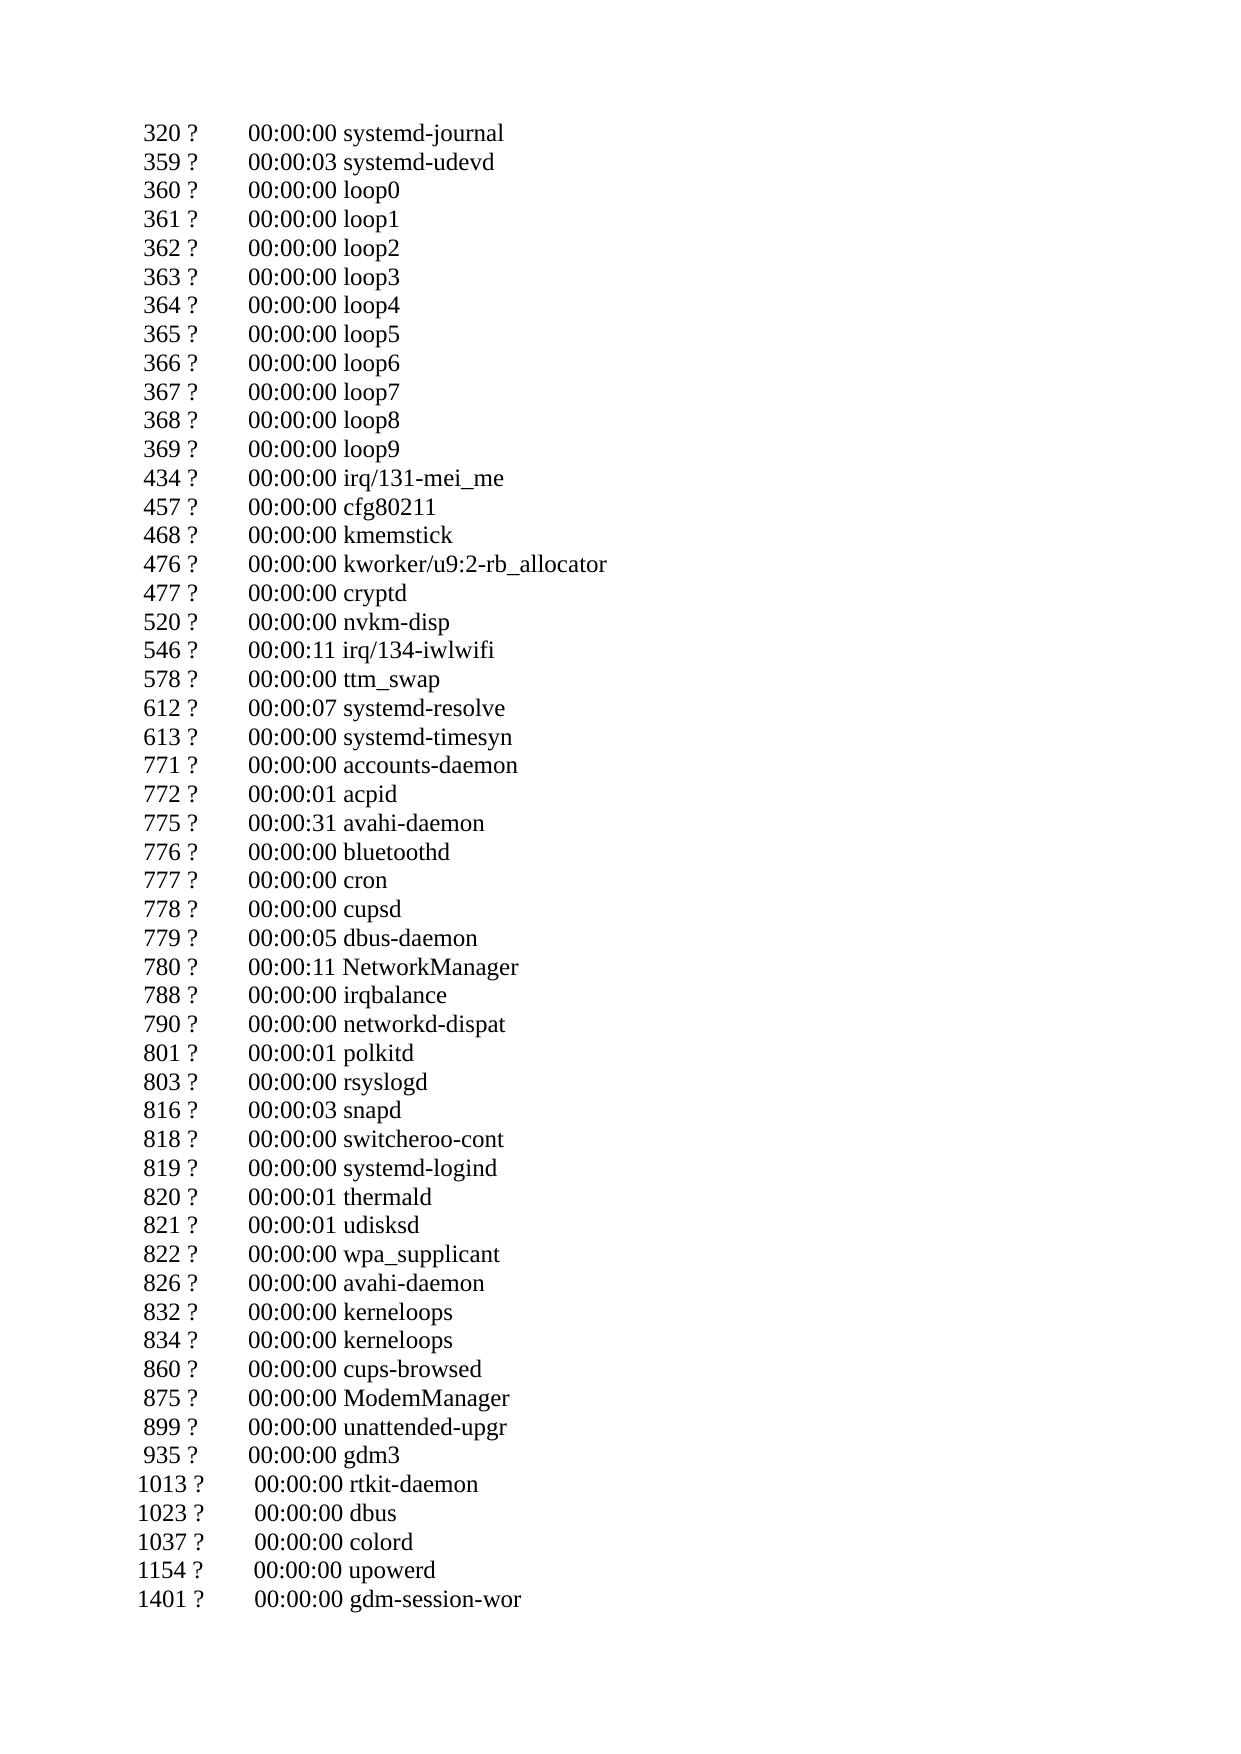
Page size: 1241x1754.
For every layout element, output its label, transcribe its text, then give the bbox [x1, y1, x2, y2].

text 365 ? 00:00:00 loop5 [118, 319, 1122, 348]
text 612 ? 00:00:07 systemd-resolve [118, 693, 1122, 722]
text 771 ? 00:00:00 accounts-daemon [118, 751, 1122, 779]
text 468 ? 00:00:00 kmemstick [118, 521, 1122, 549]
text 788 ? 00:00:00 irqbalance [118, 981, 1122, 1009]
text 819 ? 00:00:00 systemd-logind [118, 1153, 1122, 1182]
text 776 ? 00:00:00 bluetoothd [118, 837, 1122, 866]
text 366 ? 00:00:00 loop6 [118, 348, 1122, 377]
text 834 ? 00:00:00 kerneloops [118, 1326, 1122, 1354]
text 860 ? 00:00:00 cups-browsed [118, 1354, 1122, 1383]
text 821 ? 00:00:01 udisksd [118, 1211, 1122, 1239]
text 368 ? 00:00:00 loop8 [118, 406, 1122, 434]
text 367 ? 00:00:00 loop7 [118, 377, 1122, 406]
text 875 ? 00:00:00 ModemManager [118, 1383, 1122, 1412]
text 803 ? 00:00:00 rsyslogd [118, 1067, 1122, 1096]
text 832 ? 00:00:00 kerneloops [118, 1297, 1122, 1326]
text 826 ? 00:00:00 avahi-daemon [118, 1268, 1122, 1297]
text 369 ? 00:00:00 loop9 [118, 434, 1122, 463]
text 520 ? 00:00:00 nvkm-disp [118, 607, 1122, 636]
text 1013 ? 00:00:00 rtkit-daemon [118, 1469, 1122, 1498]
text 780 ? 00:00:11 NetworkManager [118, 952, 1122, 981]
text 359 ? 00:00:03 systemd-udevd [118, 147, 1122, 176]
text 790 ? 00:00:00 networkd-dispat [118, 1009, 1122, 1038]
text 822 ? 00:00:00 wpa_supplicant [118, 1239, 1122, 1268]
text 778 ? 00:00:00 cupsd [118, 894, 1122, 923]
text 320 ? 00:00:00 systemd-journal [118, 118, 1122, 147]
text 364 ? 00:00:00 loop4 [118, 291, 1122, 319]
text 457 ? 00:00:00 cfg80211 [118, 492, 1122, 521]
text 775 ? 00:00:31 avahi-daemon [118, 808, 1122, 837]
text 801 ? 00:00:01 polkitd [118, 1038, 1122, 1067]
text 613 ? 00:00:00 systemd-timesyn [118, 722, 1122, 751]
text 477 ? 00:00:00 cryptd [118, 578, 1122, 607]
text 363 ? 00:00:00 loop3 [118, 262, 1122, 291]
text 899 ? 00:00:00 unattended-upgr [118, 1412, 1122, 1441]
text 362 ? 00:00:00 loop2 [118, 233, 1122, 262]
text 1401 ? 00:00:00 gdm-session-wor [118, 1584, 1122, 1613]
text 779 ? 00:00:05 dbus-daemon [118, 923, 1122, 952]
text 360 ? 00:00:00 loop0 [118, 176, 1122, 204]
text 1037 ? 00:00:00 colord [118, 1527, 1122, 1556]
text 777 ? 00:00:00 cron [118, 866, 1122, 894]
text 1154 ? 00:00:00 upowerd [118, 1556, 1122, 1584]
text 578 ? 00:00:00 ttm_swap [118, 664, 1122, 693]
text 772 ? 00:00:01 acpid [118, 779, 1122, 808]
text 434 ? 00:00:00 irq/131-mei_me [118, 463, 1122, 492]
text 361 ? 00:00:00 loop1 [118, 204, 1122, 233]
text 816 ? 00:00:03 snapd [118, 1096, 1122, 1124]
text 546 ? 00:00:11 irq/134-iwlwifi [118, 636, 1122, 664]
text 476 ? 00:00:00 kworker/u9:2-rb_allocator [118, 549, 1122, 578]
text 820 ? 00:00:01 thermald [118, 1182, 1122, 1211]
text 1023 ? 00:00:00 dbus [118, 1498, 1122, 1527]
text 818 ? 00:00:00 switcheroo-cont [118, 1124, 1122, 1153]
text 935 ? 00:00:00 gdm3 [118, 1441, 1122, 1469]
